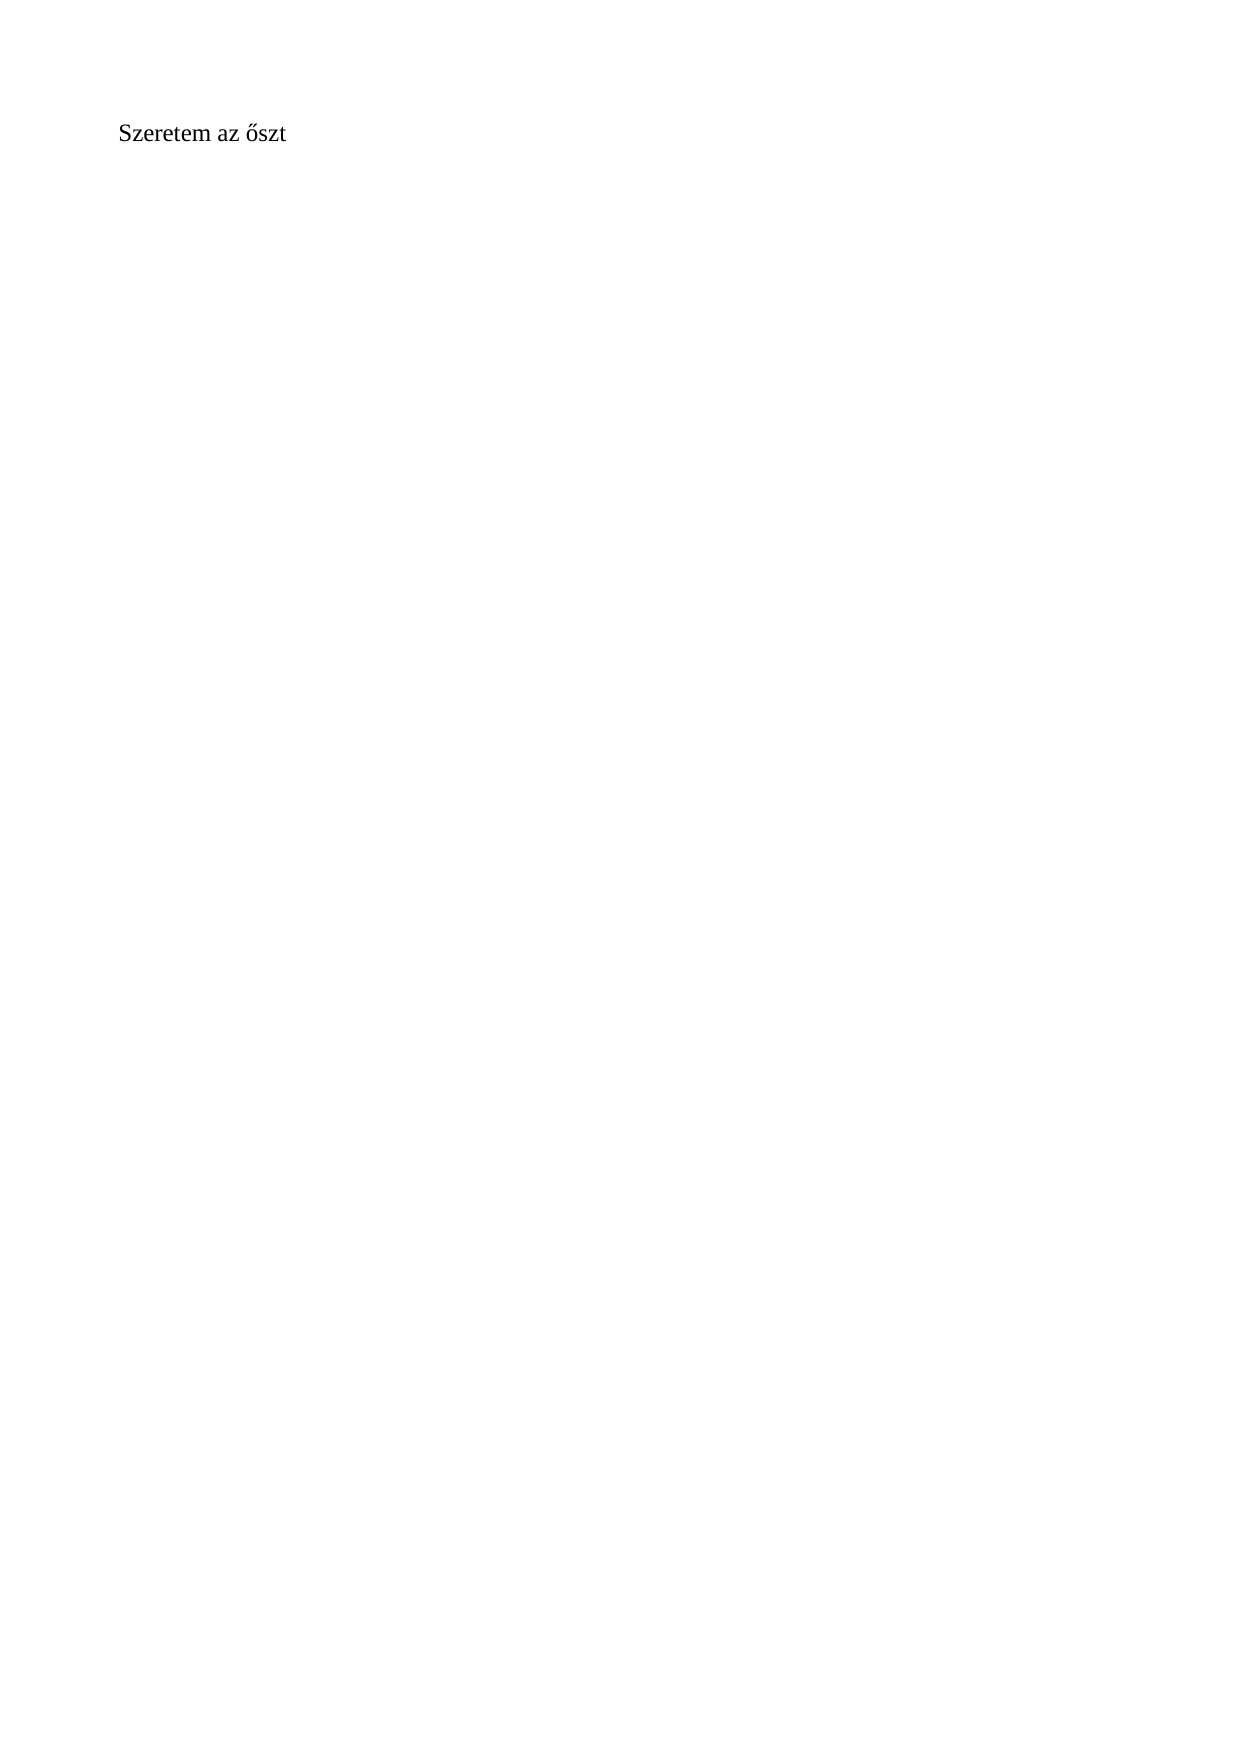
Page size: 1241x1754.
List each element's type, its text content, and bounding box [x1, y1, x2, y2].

text Szeretem az őszt [118, 118, 1122, 147]
